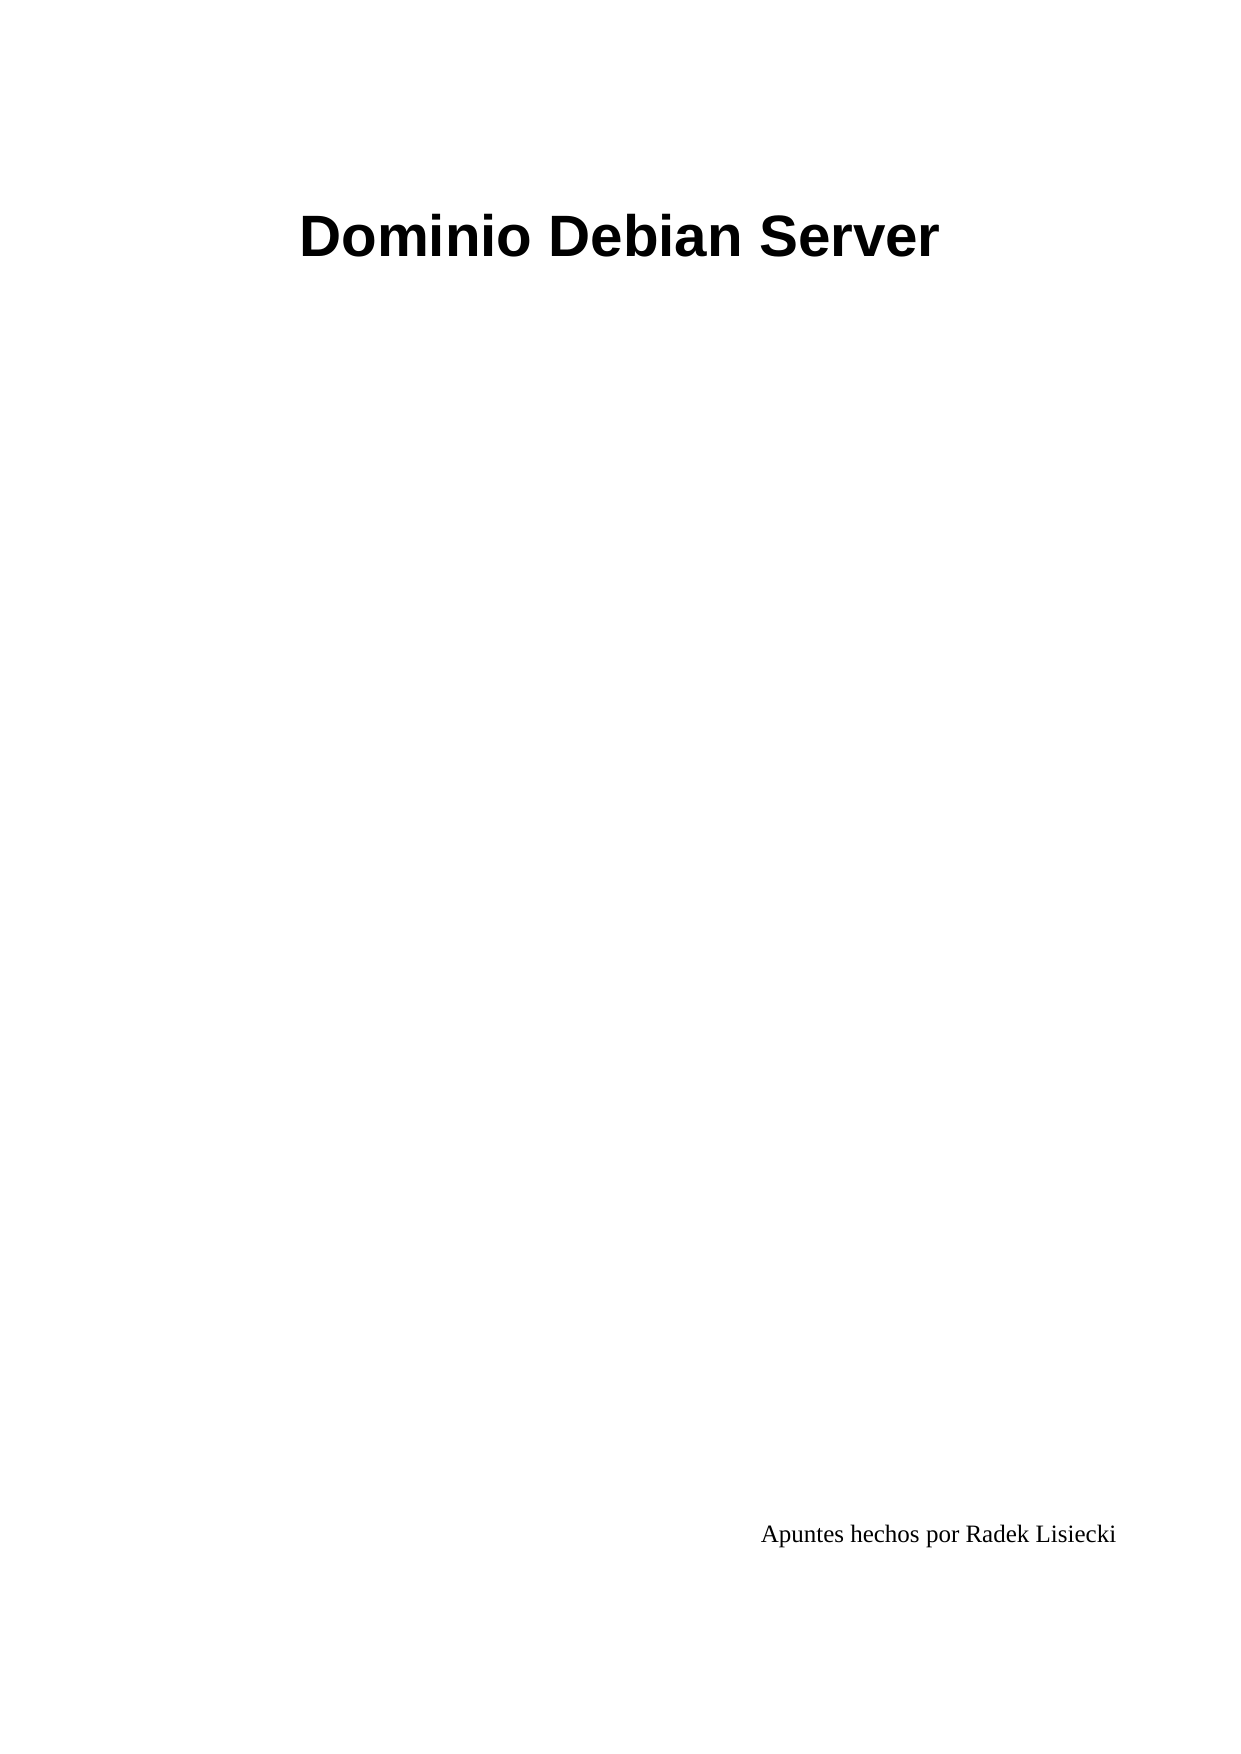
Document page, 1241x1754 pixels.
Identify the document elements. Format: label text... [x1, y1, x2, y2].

text Apuntes hechos por Radek Lisiecki [118, 1519, 1122, 1547]
title Dominio Debian Server [118, 201, 1122, 268]
